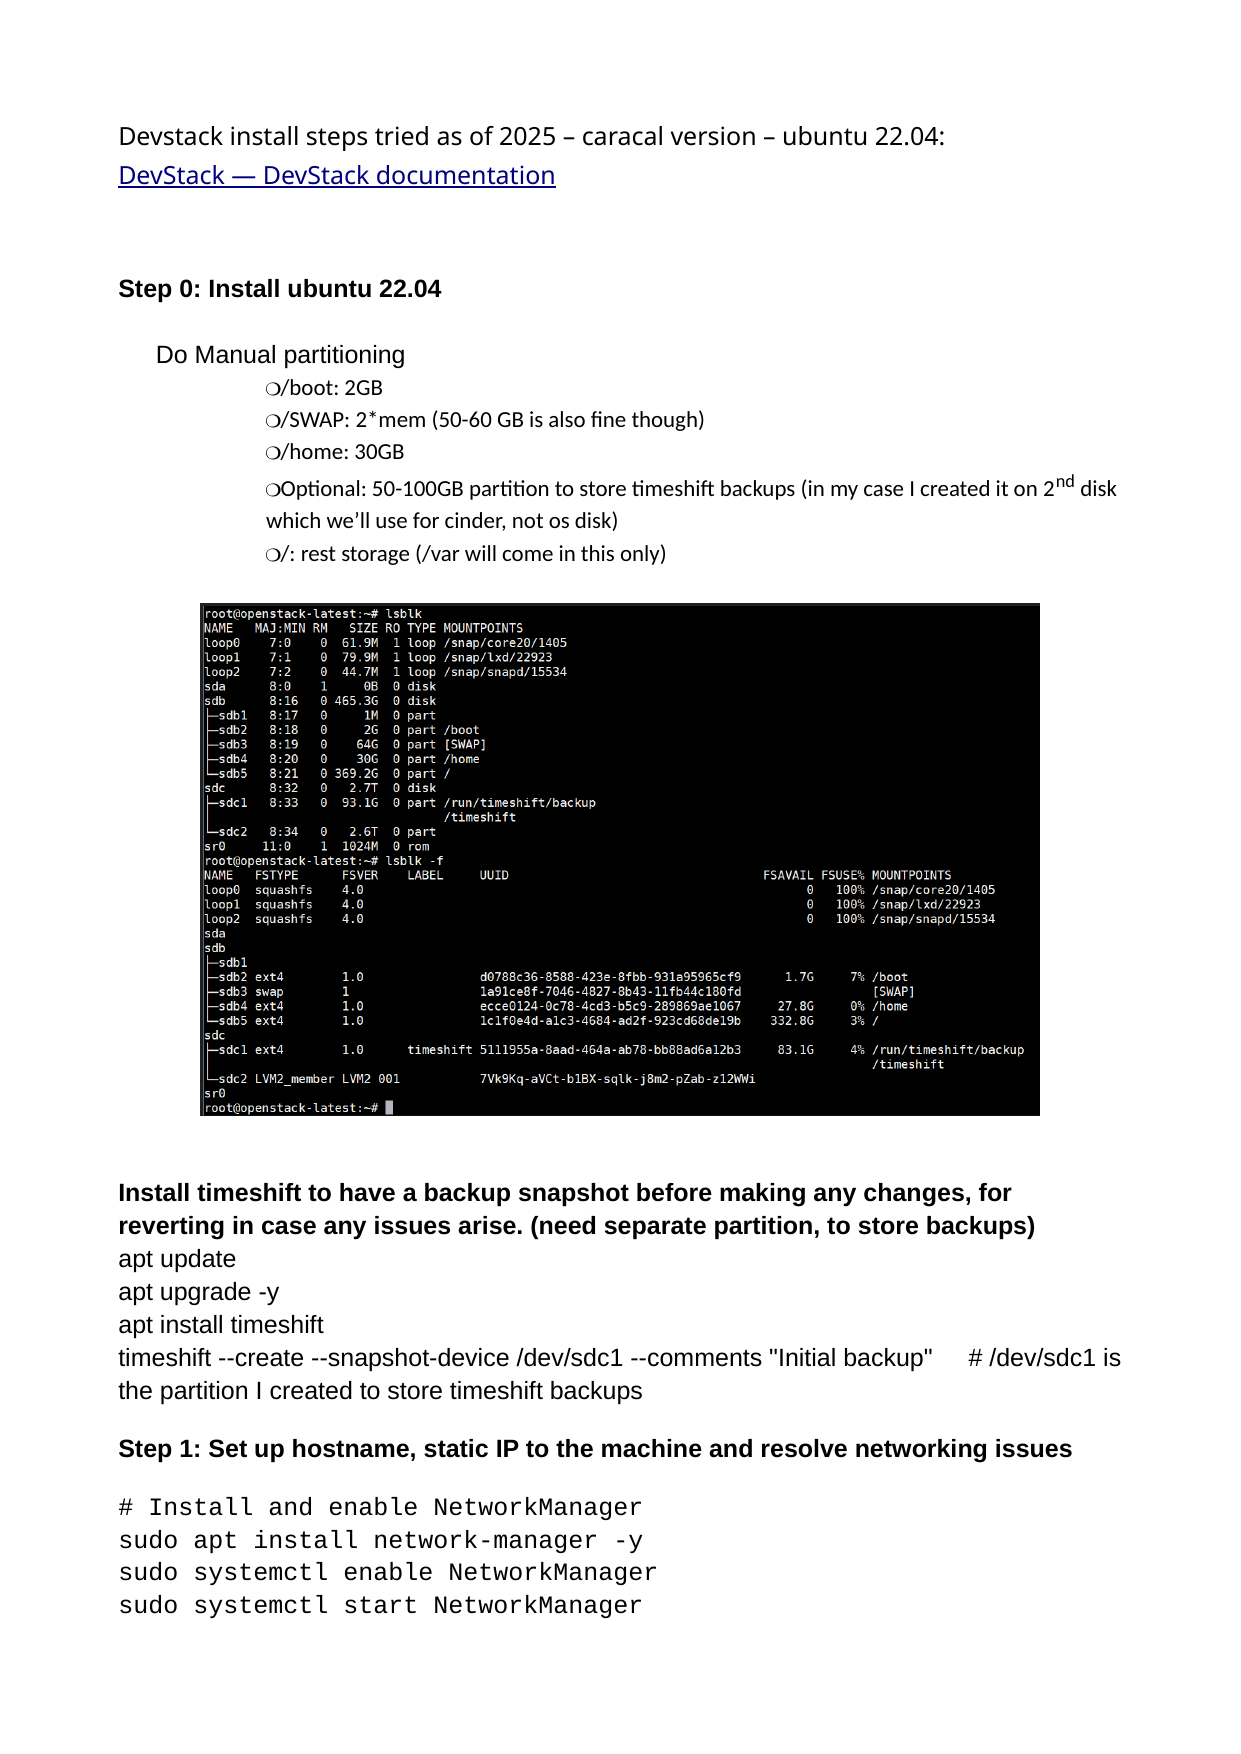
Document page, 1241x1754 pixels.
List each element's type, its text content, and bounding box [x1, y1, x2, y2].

picture [200, 603, 1040, 1116]
text sudo systemctl start NetworkManager [118, 1592, 1122, 1621]
text sudo systemctl enable NetworkManager [118, 1560, 1122, 1588]
list /: rest storage (/var will come in this only) [118, 539, 1122, 567]
text Step 1: Set up hostname, static IP to the machine and resolve networking issues [118, 1434, 1122, 1463]
text apt upgrade -y [118, 1277, 1122, 1306]
text Do Manual partitioning [156, 307, 1122, 369]
list Optional: 50-100GB partition to store timeshift backups (in my case I created it on 2nd disk which we’ll use for cinder, not os disk) [118, 469, 1122, 534]
text Install timeshift to have a backup snapshot before making any changes, for reverting in case any issues arise. (need separate partition, to store backups) apt update [118, 1178, 1122, 1273]
text Devstack install steps tried as of 2025 – caracal version – ubuntu 22.04: DevStack — DevStack documentation Step 0: Install ubuntu 22.04 [118, 118, 1122, 303]
list /boot: 2GB [118, 373, 1122, 401]
text apt install timeshift [118, 1310, 1122, 1339]
text timeshift --create --snapshot-device /dev/sdc1 --comments "Initial backup" # /dev/sdc1 is the partition I created to store timeshift backups [118, 1343, 1122, 1405]
text sudo apt install network-manager -y [118, 1527, 1122, 1556]
text # Install and enable NetworkManager [118, 1467, 1122, 1523]
list /home: 30GB [118, 437, 1122, 465]
list /SWAP: 2*mem (50-60 GB is also fine though) [118, 405, 1122, 433]
